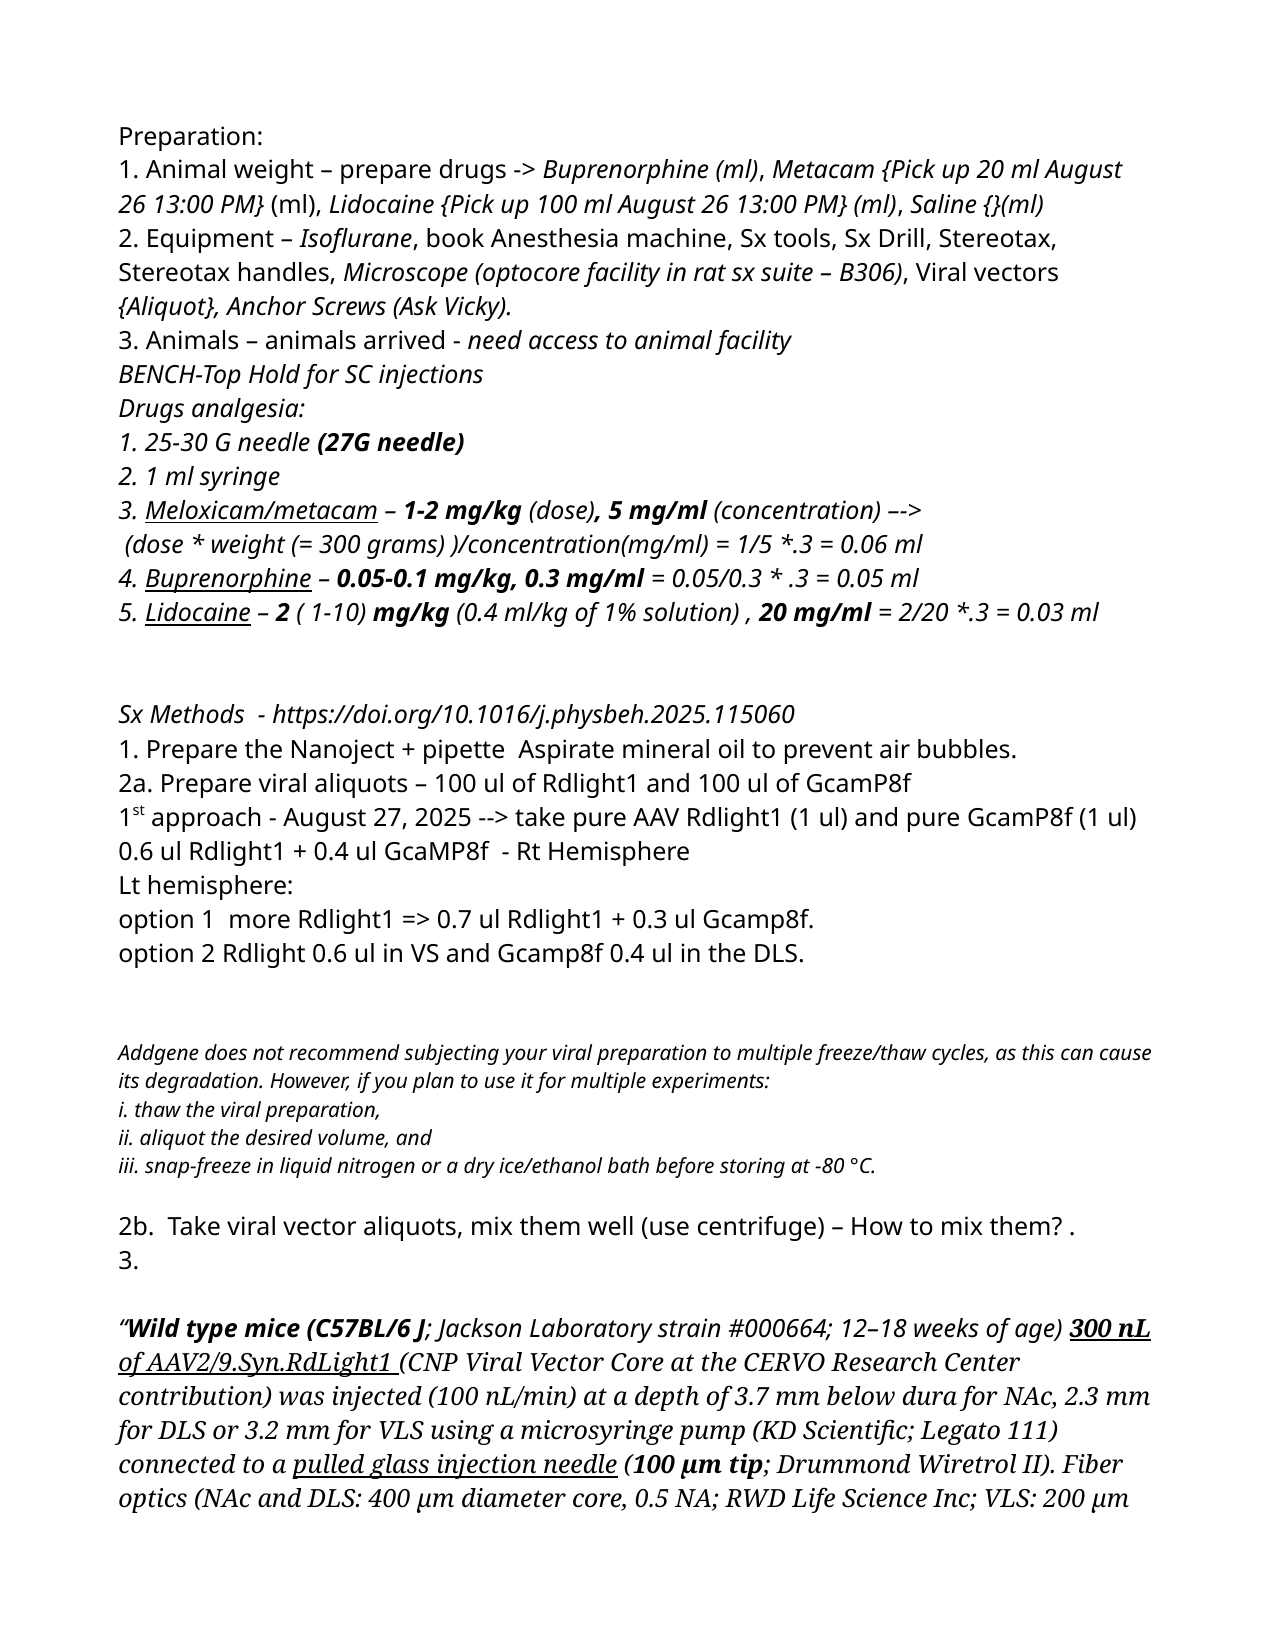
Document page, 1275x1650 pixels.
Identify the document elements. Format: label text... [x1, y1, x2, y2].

text BENCH-Top Hold for SC injections [118, 357, 1157, 391]
text Lt hemisphere: [118, 867, 1157, 902]
text 0.6 ul Rdlight1 + 0.4 ul GcaMP8f - Rt Hemisphere [118, 833, 1157, 867]
text 1. Prepare the Nanoject + pipette Aspirate mineral oil to prevent air bubbles. [118, 731, 1157, 765]
text Addgene does not recommend subjecting your viral preparation to multiple freeze/thaw cycles, as this can cause its degradation. However, if you plan to use it for multiple experiments: [118, 1038, 1157, 1095]
text 5. Lidocaine – 2 ( 1-10) mg/kg (0.4 ml/kg of 1% solution) , 20 mg/ml = 2/20 *.3 = 0.03 ml [118, 595, 1157, 629]
text 2. Equipment – Isoflurane, book Anesthesia machine, Sx tools, Sx Drill, Stereotax, Stereotax handles, Microscope (optocore facility in rat sx suite – B306), Viral vectors {Aliquot}, Anchor Screws (Ask Vicky). [118, 220, 1157, 322]
text 3. [118, 1242, 1157, 1277]
text 1. 25-30 G needle (27G needle) [118, 425, 1157, 459]
text option 1 more Rdlight1 => 0.7 ul Rdlight1 + 0.3 ul Gcamp8f. [118, 902, 1157, 936]
text i. thaw the viral preparation, [118, 1095, 1157, 1123]
text 4. Buprenorphine – 0.05-0.1 mg/kg, 0.3 mg/ml = 0.05/0.3 * .3 = 0.05 ml [118, 561, 1157, 595]
text 1. Animal weight – prepare drugs -> Buprenorphine (ml), Metacam {Pick up 20 ml August 26 13:00 PM} (ml), Lidocaine {Pick up 100 ml August 26 13:00 PM} (ml), Saline {}(ml) [118, 152, 1157, 220]
text option 2 Rdlight 0.6 ul in VS and Gcamp8f 0.4 ul in the DLS. [118, 936, 1157, 970]
text 3. Meloxicam/metacam – 1-2 mg/kg (dose), 5 mg/ml (concentration) –-> [118, 493, 1157, 527]
text “Wild type mice (C57BL/6 J; Jackson Laboratory strain #000664; 12–18 weeks of age) 300 nL of AAV2/9.Syn.RdLight1 (CNP Viral Vector Core at the CERVO Research Center contribution) was injected (100 nL/min) at a depth of 3.7 mm below dura for NAc, 2.3 mm for DLS or 3.2 mm for VLS using a microsyringe pump (KD Scientific; Legato 111) connected to a pulled glass injection needle (100 μm tip; Drummond Wiretrol II). Fiber optics (NAc and DLS: 400 μm diameter core, 0.5 NA; RWD Life Science Inc; VLS: 200 μm [118, 1311, 1157, 1515]
text 2. 1 ml syringe [118, 459, 1157, 493]
text ii. aliquot the desired volume, and [118, 1123, 1157, 1152]
text 1st approach - August 27, 2025 --> take pure AAV Rdlight1 (1 ul) and pure GcamP8f (1 ul) [118, 799, 1157, 833]
text 3. Animals – animals arrived - need access to animal facility [118, 322, 1157, 357]
text (dose * weight (= 300 grams) )/concentration(mg/ml) = 1/5 *.3 = 0.06 ml [118, 527, 1157, 561]
text Drugs analgesia: [118, 391, 1157, 425]
text Sx Methods - https://doi.org/10.1016/j.physbeh.2025.115060 [118, 697, 1157, 731]
text 2b. Take viral vector aliquots, mix them well (use centrifuge) – How to mix them? . [118, 1208, 1157, 1242]
text 2a. Prepare viral aliquots – 100 ul of Rdlight1 and 100 ul of GcamP8f [118, 765, 1157, 799]
text Preparation: [118, 118, 1157, 152]
text iii. snap-freeze in liquid nitrogen or a dry ice/ethanol bath before storing at -80 °C. [118, 1152, 1157, 1180]
